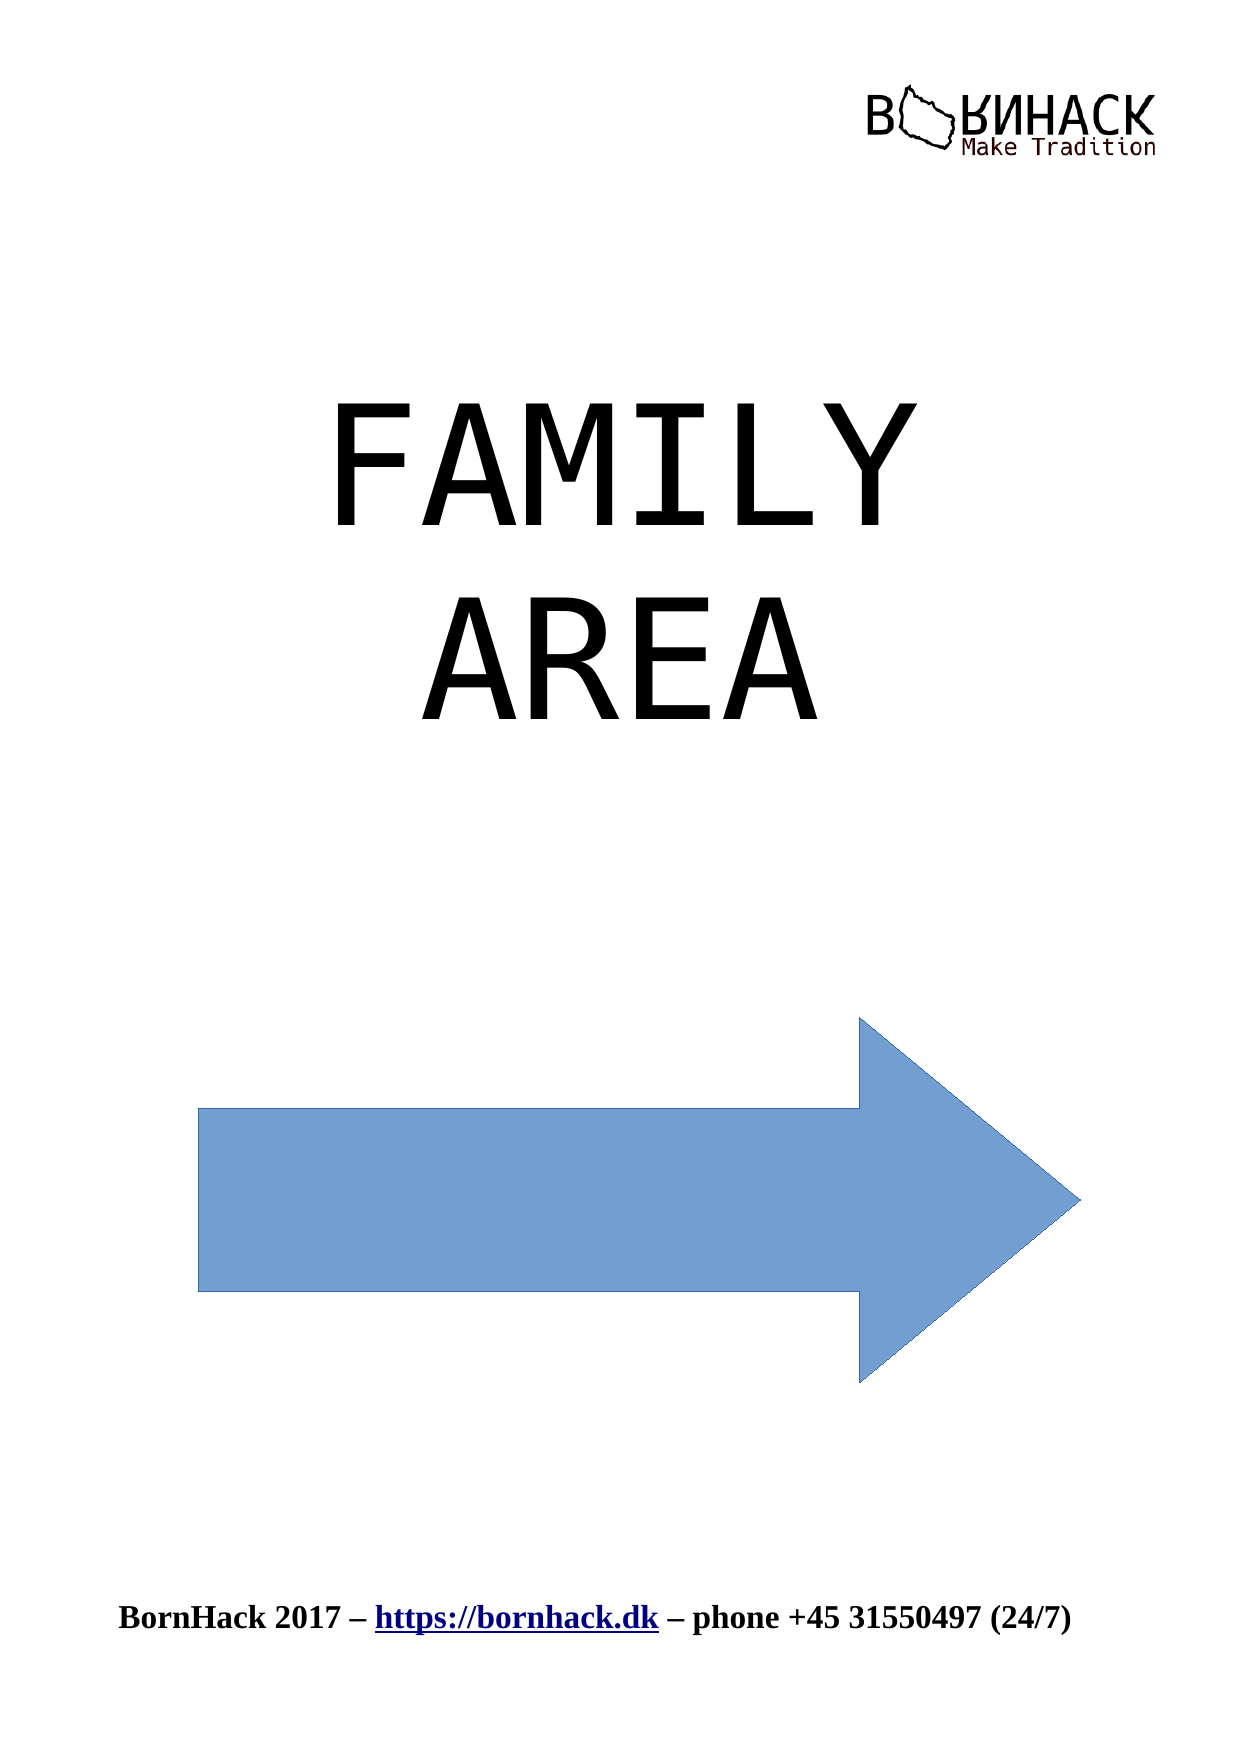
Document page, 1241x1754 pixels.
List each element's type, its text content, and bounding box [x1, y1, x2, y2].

picture [852, 82, 1169, 166]
text FAMILY AREA [118, 370, 1122, 758]
